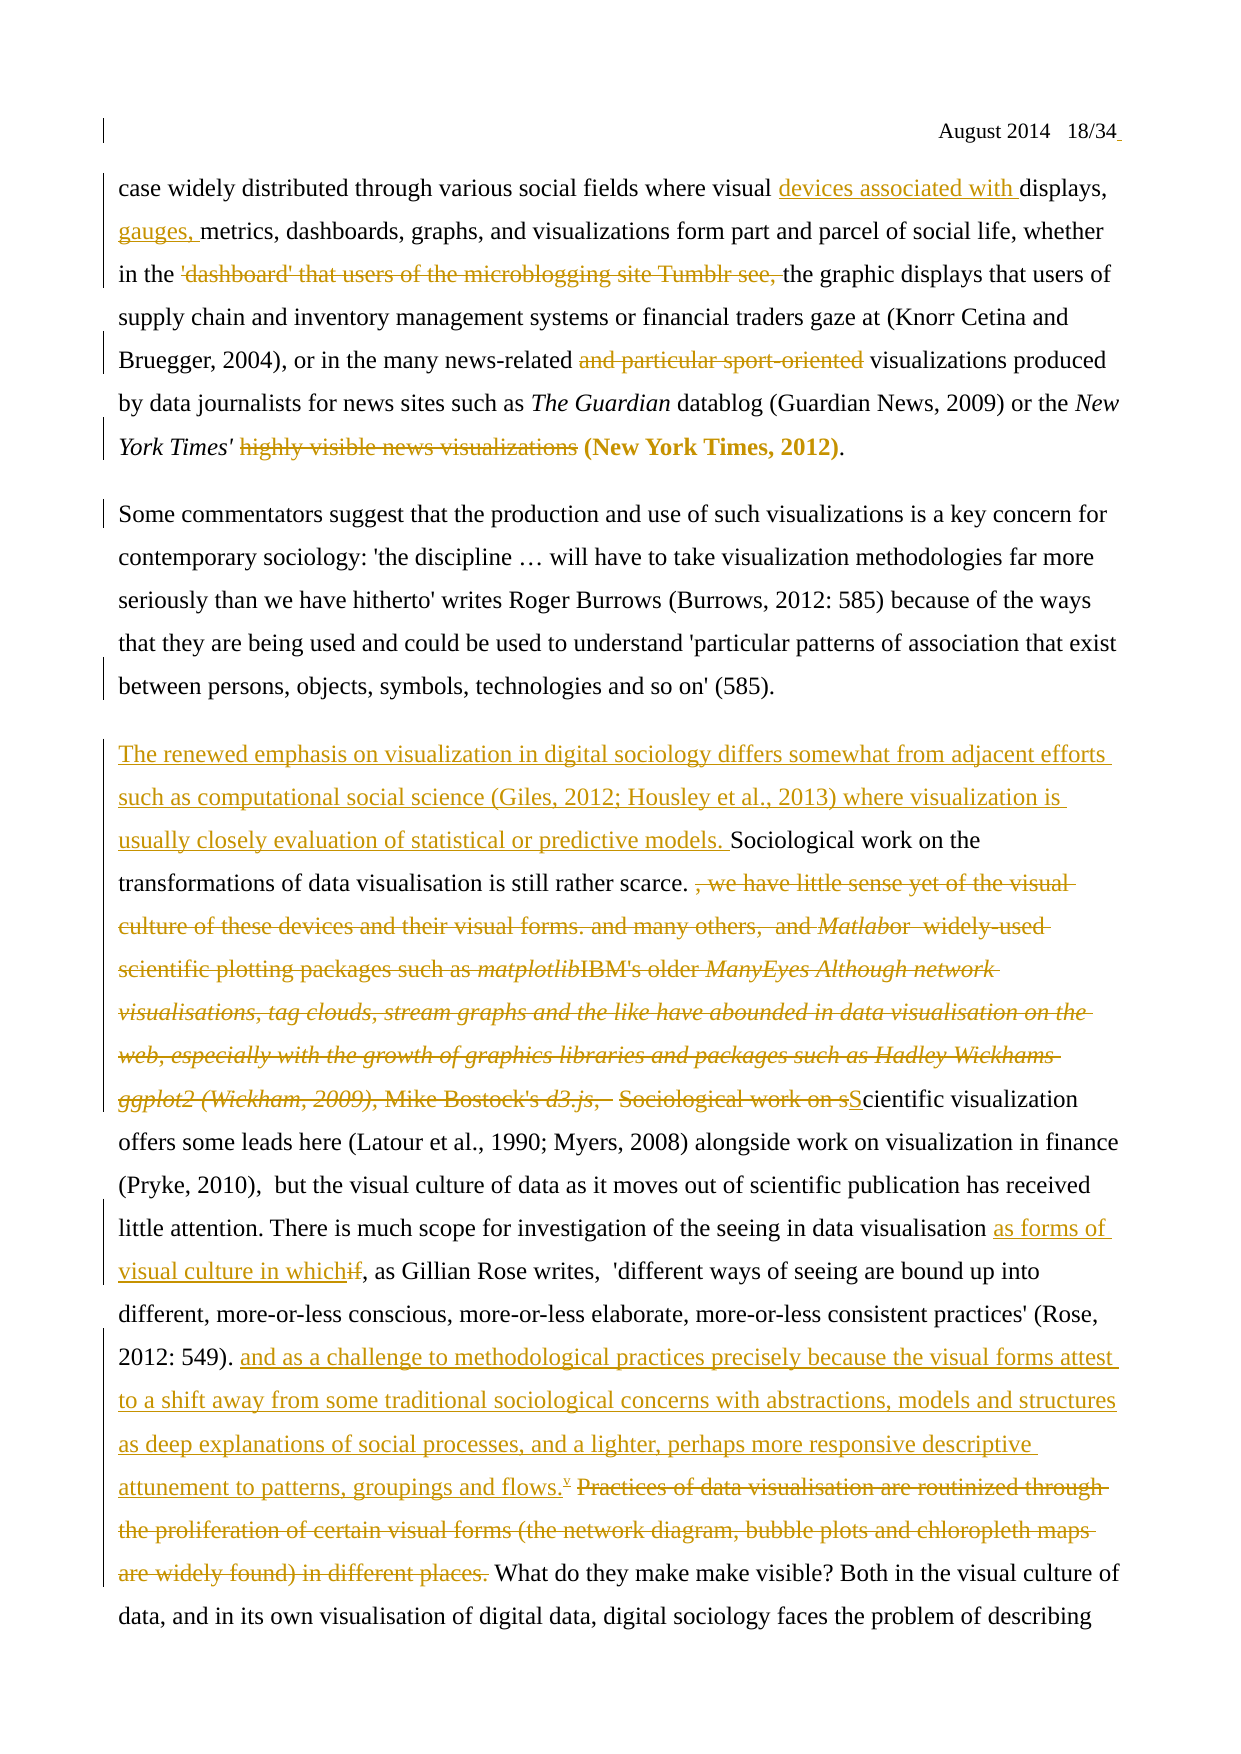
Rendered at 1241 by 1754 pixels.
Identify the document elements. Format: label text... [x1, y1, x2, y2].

text Some commentators suggest that the production and use of such visualizations is a key concern for contemporary sociology: 'the discipline … will have to take visualization methodologies far more seriously than we have hitherto' writes Roger Burrows (Burrows, 2012: 585) because of the ways that they are being used and could be used to understand 'particular patterns of association that exist between persons, objects, symbols, technologies and so on' (585). The renewed emphasis on visualization in digital sociology differs somewhat from adjacent efforts such as computational social science (Giles, 2012; Housley et al., 2013) where visualization is usually closely evaluation of statistical or predictive models. Sociological work on the transformations of data visualisation is still rather scarce. Scientific visualization offers some leads here (Latour et al., 1990; Myers, 2008) alongside work on visualization in finance (Pryke, 2010), but the visual culture of data as it moves out of scientific publication has received little attention. There is much scope for investigation of the seeing in data visualisation as forms of visual culture in which, as Gillian Rose writes, 'different ways of seeing are bound up into different, more-or-less conscious, more-or-less elaborate, more-or-less consistent practices' (Rose, 2012: 549). and as a challenge to methodological practices precisely because the visual forms attest to a shift away from some traditional sociological concerns with abstractions, models and structures as deep explanations of social processes, and a lighter, perhaps more responsive descriptive attunement to patterns, groupings and flows. What do they make make visible? Both in the visual culture of data, and in its own visualisation of digital data, digital sociology faces the problem of describing how patterns are produced at the intersection of various concretisations and abstractions as reactions to certain aspects of experience. Digital sociology, we suggest, might take data graphics and the many judgments and discussions of data graphics seriously as a form of judgment endemic to the field of devices. [118, 499, 1122, 700]
